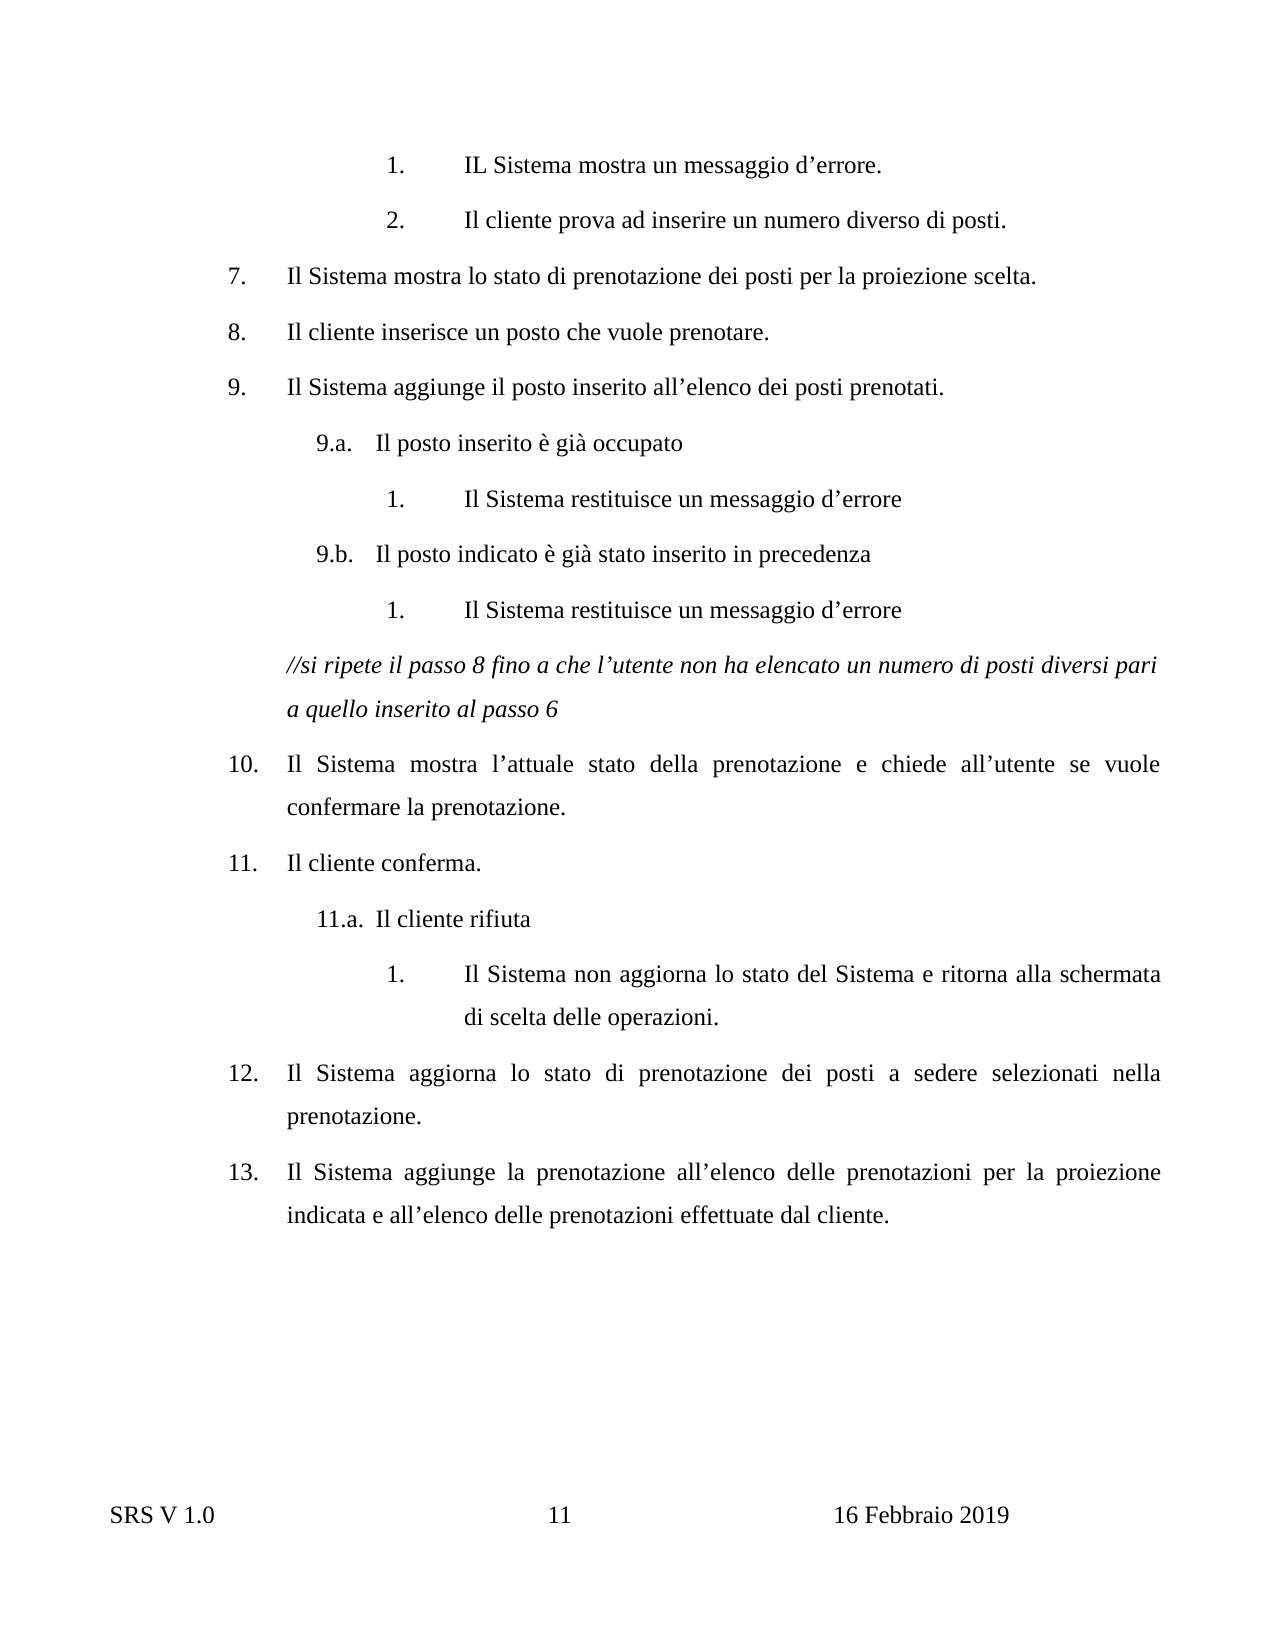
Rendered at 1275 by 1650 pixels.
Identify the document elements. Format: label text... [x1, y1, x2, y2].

list Il cliente rifiuta [316, 904, 1162, 932]
list Il posto indicato è già stato inserito in precedenza [316, 539, 1162, 568]
list Il Sistema aggiorna lo stato di prenotazione dei posti a sedere selezionati nella prenotazione. [228, 1058, 1162, 1130]
text //si ripete il passo 8 fino a che l’utente non ha elencato un numero di posti diversi pari a quello inserito al passo 6 [287, 651, 1162, 722]
list Il cliente inserisce un posto che vuole prenotare. [228, 317, 1162, 346]
list Il Sistema mostra l’attuale stato della prenotazione e chiede all’utente se vuole confermare la prenotazione. [228, 749, 1162, 821]
list Il Sistema restituisce un messaggio d’errore [405, 484, 1162, 512]
list Il Sistema mostra lo stato di prenotazione dei posti per la proiezione scelta. [228, 261, 1162, 290]
list IL Sistema mostra un messaggio d’errore. [405, 150, 1162, 179]
list Il cliente conferma. [228, 848, 1162, 877]
list Il Sistema restituisce un messaggio d’errore [405, 595, 1162, 624]
list Il Sistema aggiunge la prenotazione all’elenco delle prenotazioni per la proiezione indicata e all’elenco delle prenotazioni effettuate dal cliente. [228, 1157, 1162, 1229]
list Il cliente prova ad inserire un numero diverso di posti. [405, 206, 1162, 234]
list Il posto inserito è già occupato [316, 428, 1162, 457]
list Il Sistema aggiunge il posto inserito all’elenco dei posti prenotati. [228, 372, 1162, 401]
list Il Sistema non aggiorna lo stato del Sistema e ritorna alla schermata di scelta delle operazioni. [405, 959, 1162, 1031]
